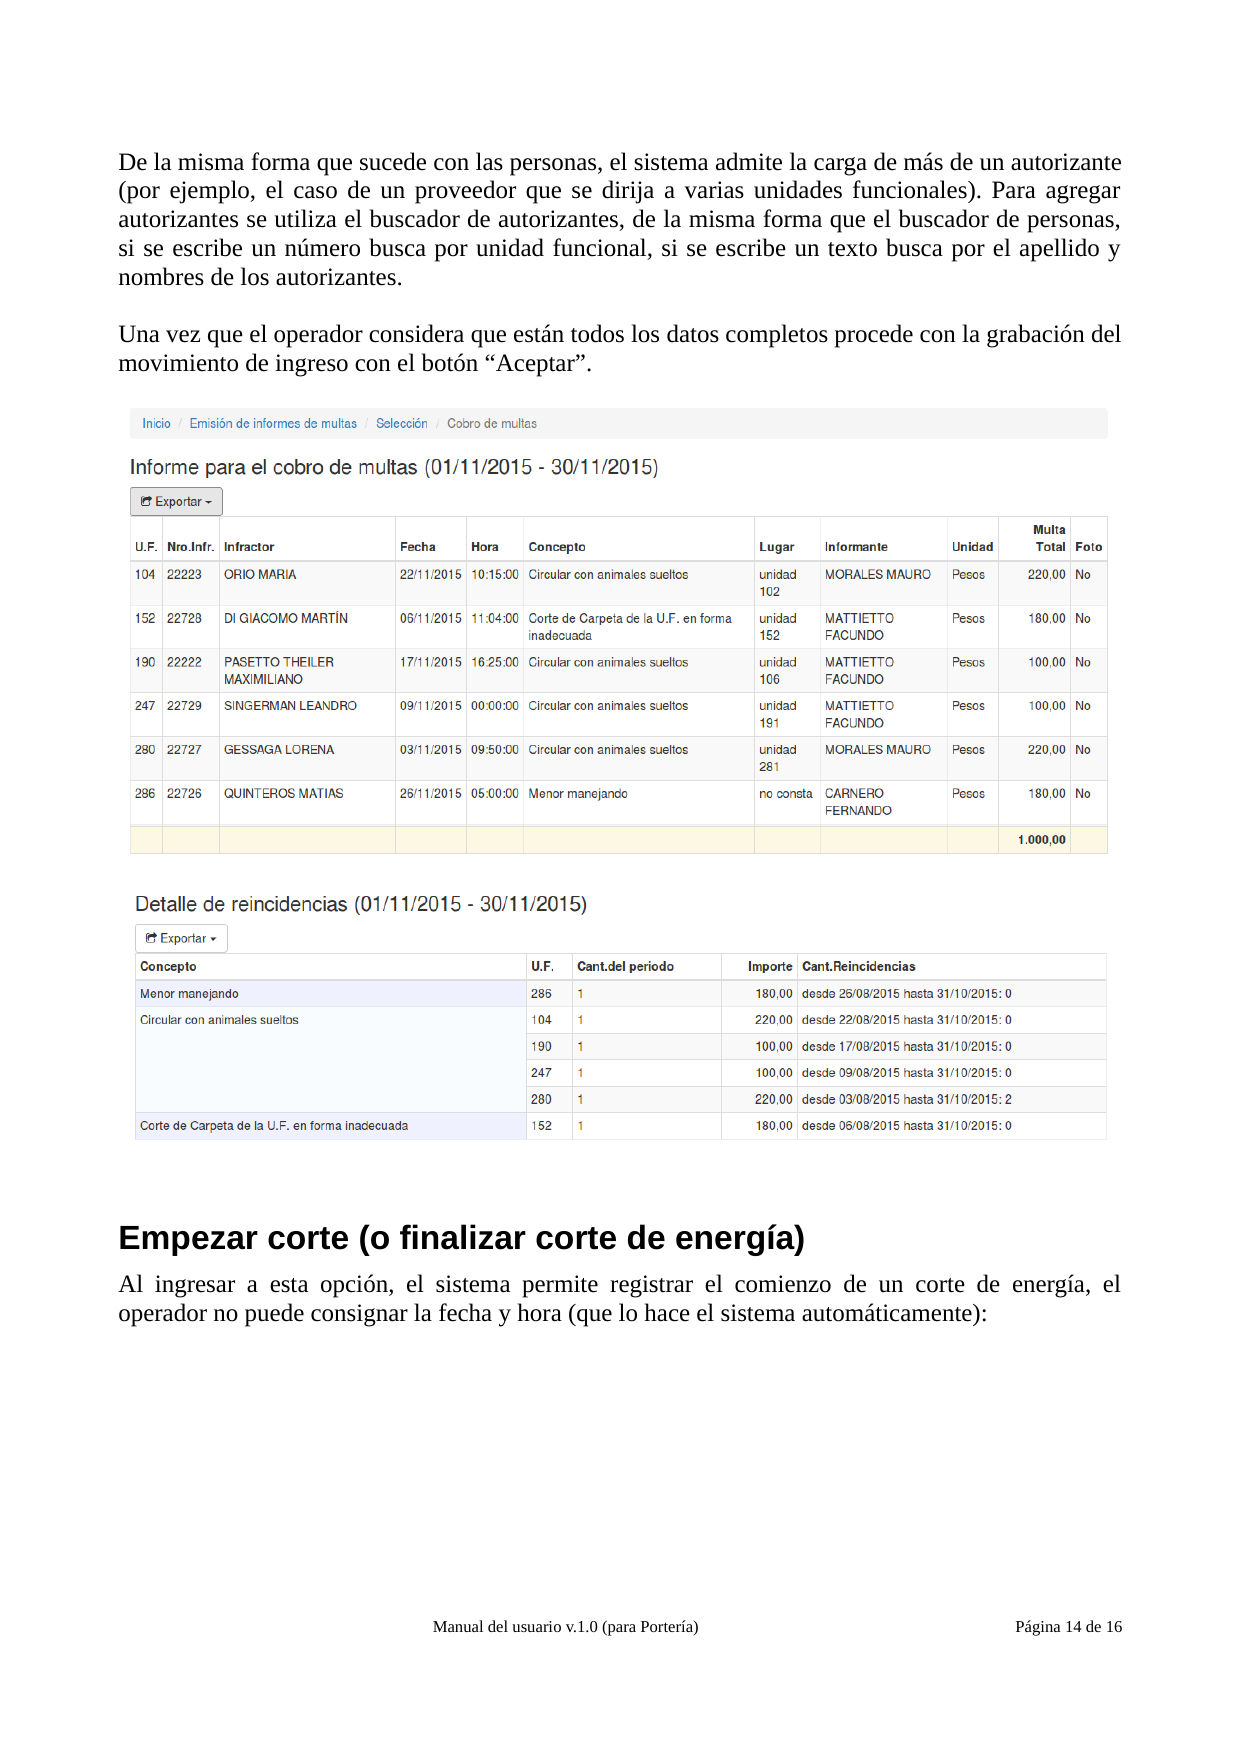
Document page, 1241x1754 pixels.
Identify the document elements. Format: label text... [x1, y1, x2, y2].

subtitle Empezar corte (o finalizar corte de energía) [118, 1218, 1122, 1257]
text Una vez que el operador considera que están todos los datos completos procede con la grabación del movimiento de ingreso con el botón “Aceptar”. [118, 319, 1122, 377]
picture [118, 405, 1123, 861]
text Al ingresar a esta opción, el sistema permite registrar el comienzo de un corte de energía, el operador no puede consignar la fecha y hora (que lo hace el sistema automáticamente): [118, 1269, 1122, 1327]
picture [119, 885, 1124, 1151]
text De la misma forma que sucede con las personas, el sistema admite la carga de más de un autorizante (por ejemplo, el caso de un proveedor que se dirija a varias unidades funcionales). Para agregar autorizantes se utiliza el buscador de autorizantes, de la misma forma que el buscador de personas, si se escribe un número busca por unidad funcional, si se escribe un texto busca por el apellido y nombres de los autorizantes. [118, 147, 1122, 291]
